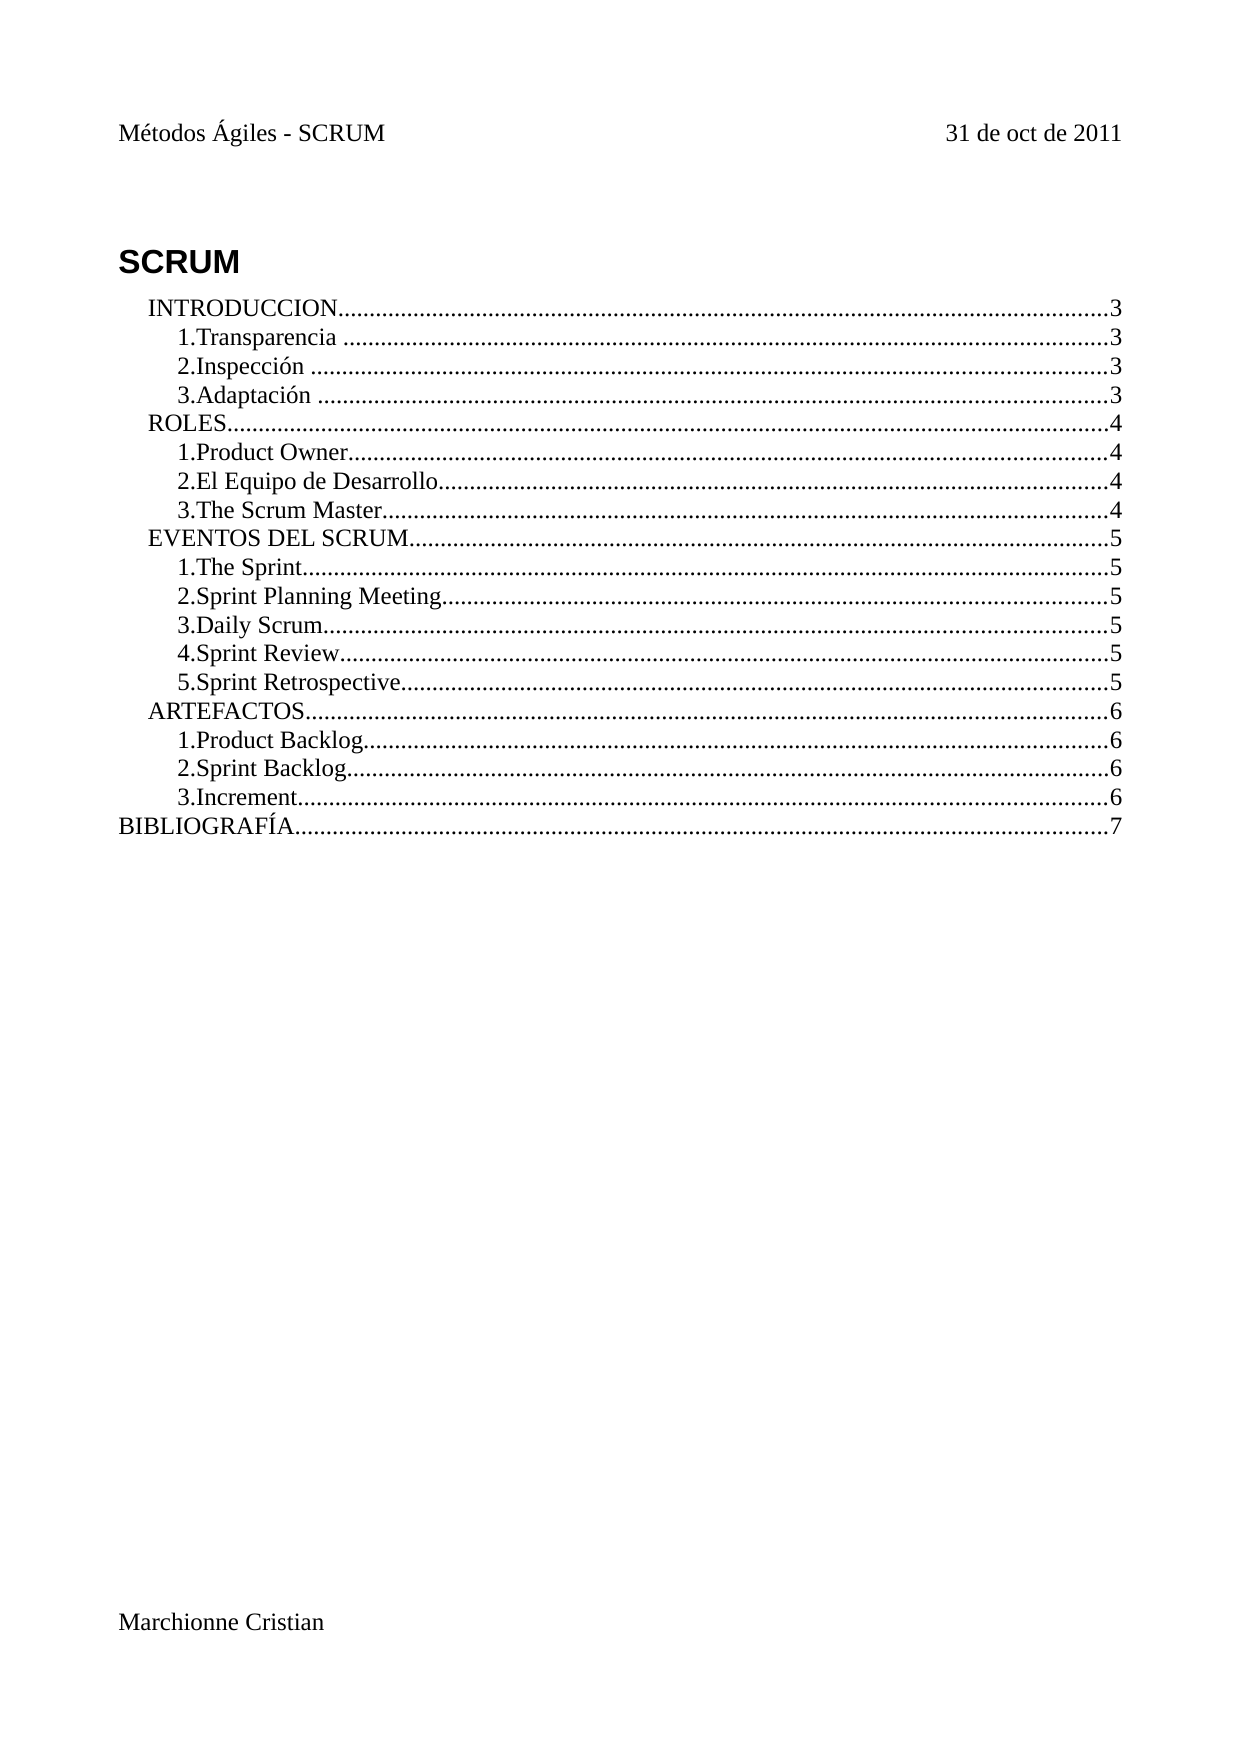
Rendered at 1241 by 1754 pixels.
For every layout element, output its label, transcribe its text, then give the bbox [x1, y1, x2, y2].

text BIBLIOGRAFÍA 7 [118, 811, 1122, 840]
text 1.Product Owner 4 [177, 437, 1122, 466]
text ARTEFACTOS 6 [148, 696, 1122, 725]
text 3.Adaptación 3 [177, 380, 1122, 408]
text 1.Product Backlog 6 [177, 725, 1122, 753]
text 3.Daily Scrum 5 [177, 610, 1122, 638]
text 1.The Sprint 5 [177, 552, 1122, 581]
subtitle SCRUM [118, 243, 1122, 281]
text ROLES 4 [148, 408, 1122, 437]
text INTRODUCCION 3 [148, 293, 1122, 322]
text 2.Inspección 3 [177, 351, 1122, 380]
text 3.The Scrum Master 4 [177, 495, 1122, 523]
text 2.Sprint Backlog 6 [177, 753, 1122, 782]
text 2.El Equipo de Desarrollo 4 [177, 466, 1122, 495]
text 2.Sprint Planning Meeting 5 [177, 581, 1122, 610]
text EVENTOS DEL SCRUM 5 [148, 523, 1122, 552]
text 5.Sprint Retrospective 5 [177, 667, 1122, 696]
text 3.Increment 6 [177, 782, 1122, 811]
text 1.Transparencia 3 [177, 322, 1122, 351]
text 4.Sprint Review 5 [177, 638, 1122, 667]
